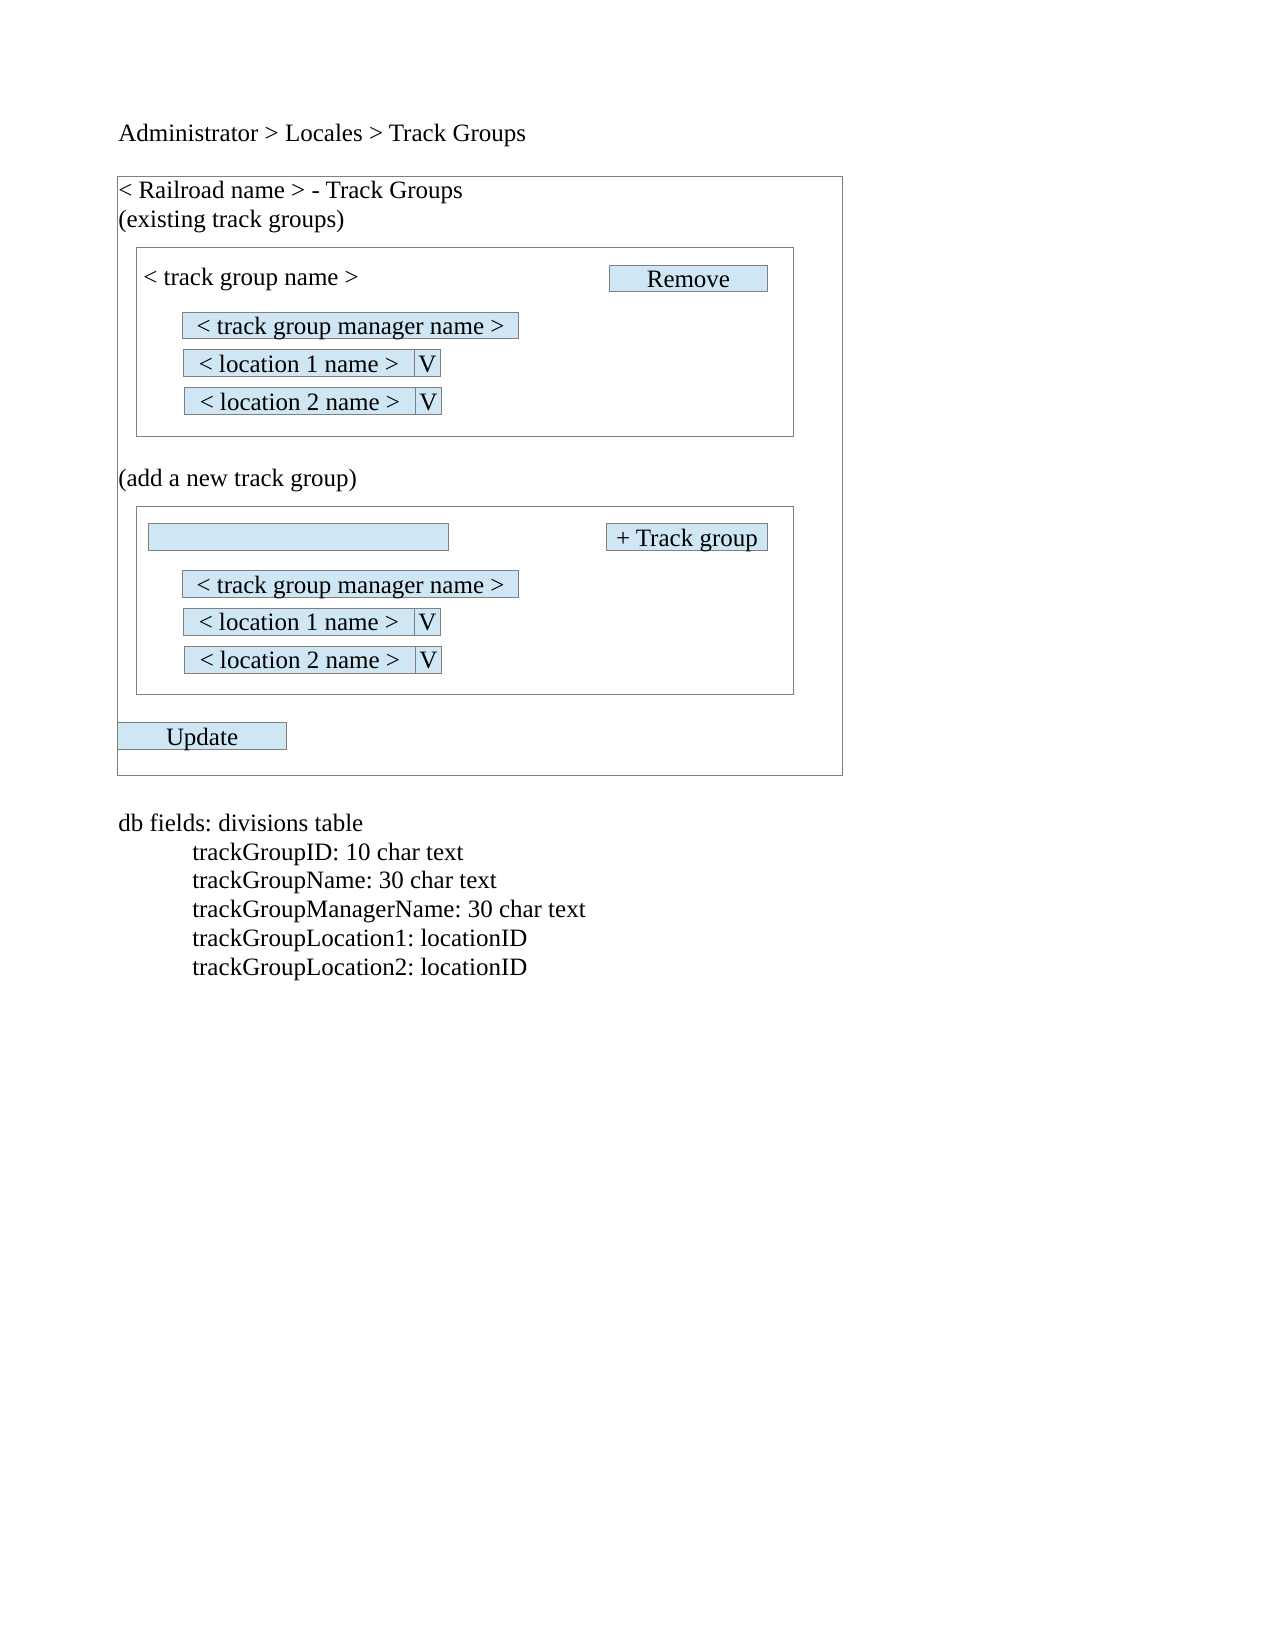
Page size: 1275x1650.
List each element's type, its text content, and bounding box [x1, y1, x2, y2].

text trackGroupID: 10 char text [192, 837, 1157, 866]
text trackGroupLocation1: locationID [192, 923, 1157, 952]
text (add a new track group) [118, 463, 842, 492]
text trackGroupName: 30 char text [192, 866, 1157, 894]
text [118, 262, 136, 291]
text db fields: divisions table [118, 808, 1157, 837]
text < track group name > [137, 262, 793, 291]
text trackGroupManagerName: 30 char text [192, 894, 1157, 923]
text [843, 262, 1157, 291]
text (existing track groups) [118, 204, 842, 233]
text Administrator > Locales > Track Groups [118, 118, 1157, 147]
text < Railroad name > - Track Groups [118, 177, 842, 204]
text [843, 204, 1157, 233]
text [843, 463, 1157, 492]
text [794, 262, 842, 291]
text trackGroupLocation2: locationID [192, 952, 1157, 981]
text [843, 176, 1157, 204]
